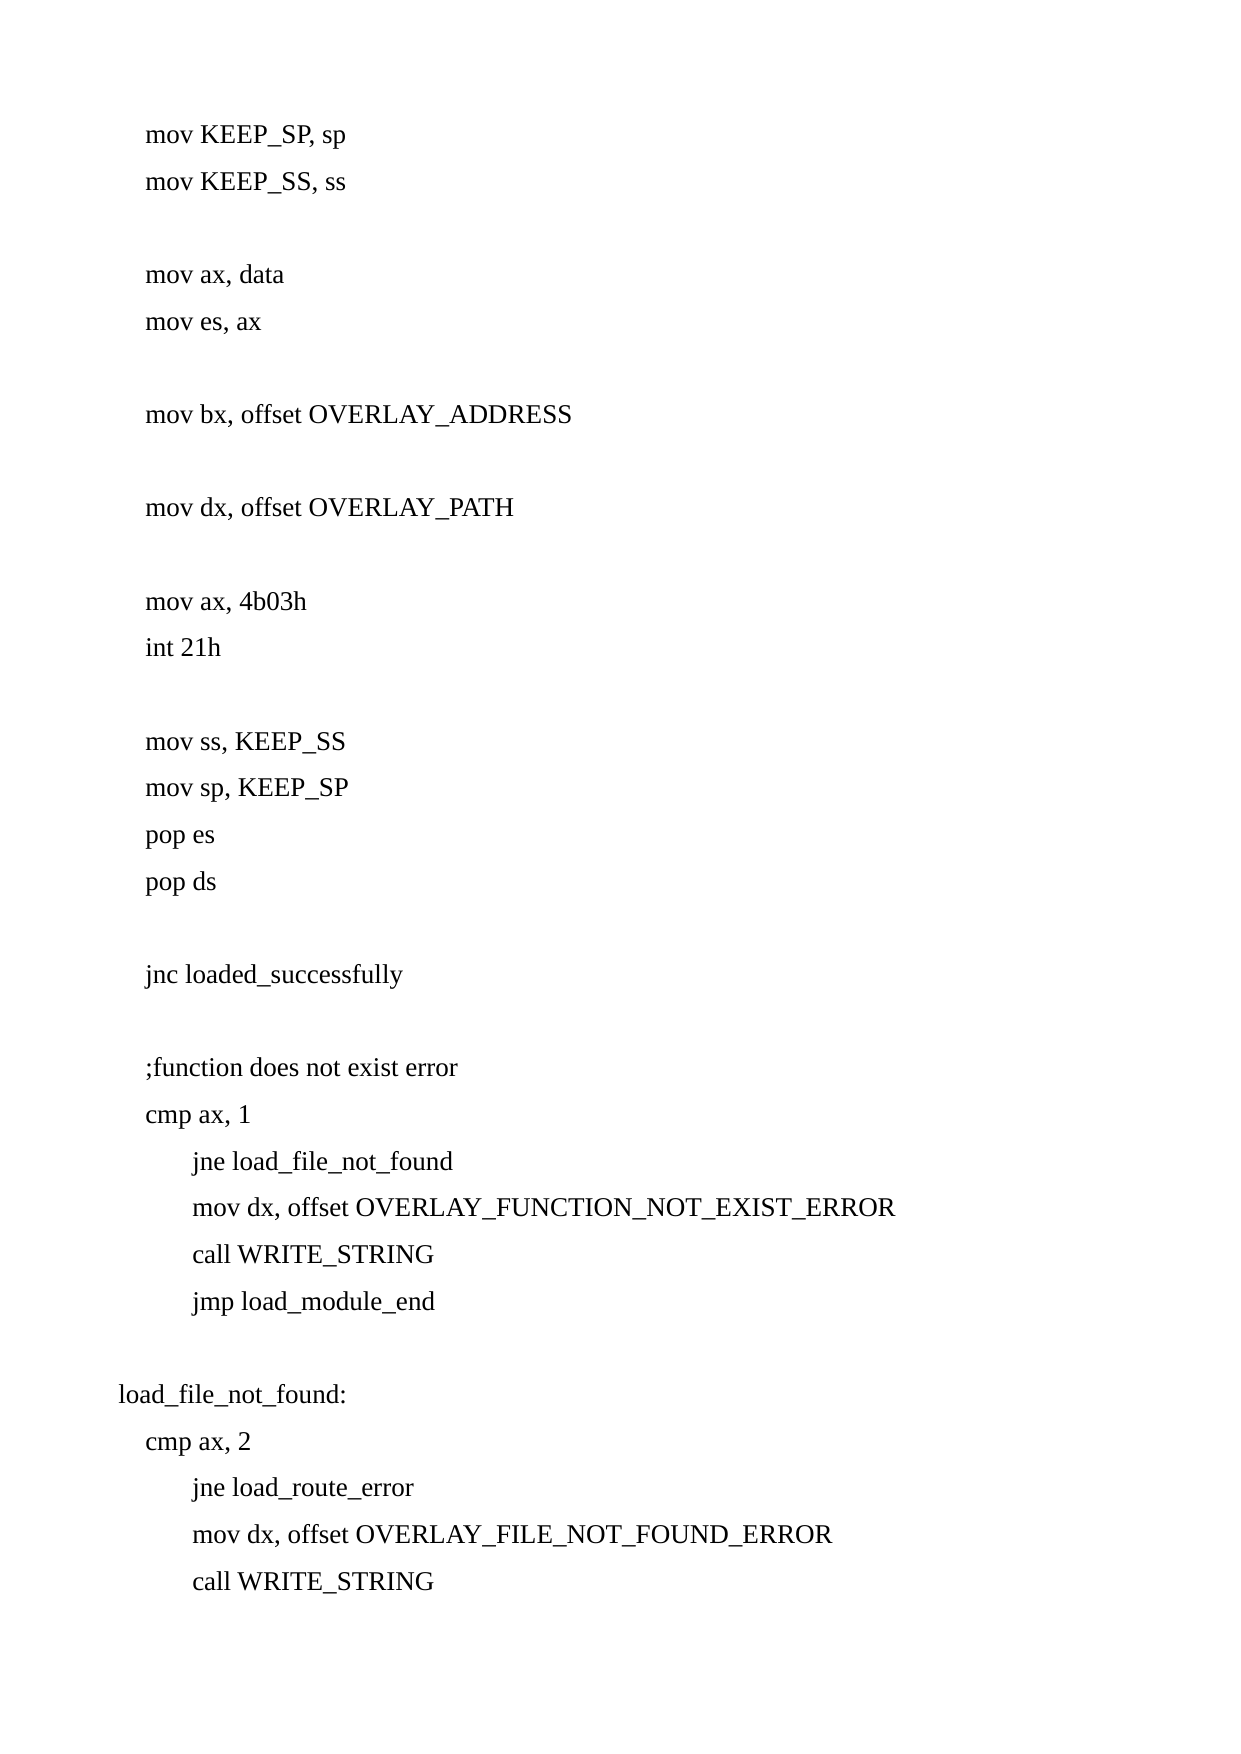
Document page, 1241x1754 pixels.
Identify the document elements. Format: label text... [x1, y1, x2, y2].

text jnc loaded_successfully [118, 958, 1122, 989]
text jmp load_module_end [118, 1285, 1122, 1316]
text mov bx, offset OVERLAY_ADDRESS [118, 398, 1122, 429]
text mov ss, KEEP_SS [118, 725, 1122, 756]
text int 21h [118, 631, 1122, 663]
text call WRITE_STRING [118, 1565, 1122, 1596]
text mov ax, 4b03h [118, 585, 1122, 616]
text jne load_file_not_found [118, 1145, 1122, 1176]
text load_file_not_found: [118, 1378, 1122, 1409]
text cmp ax, 2 [118, 1425, 1122, 1456]
text mov KEEP_SS, ss [118, 165, 1122, 196]
text jne load_route_error [118, 1471, 1122, 1503]
text mov dx, offset OVERLAY_FUNCTION_NOT_EXIST_ERROR [118, 1191, 1122, 1223]
text mov es, ax [118, 305, 1122, 336]
text mov dx, offset OVERLAY_PATH [118, 491, 1122, 523]
text pop es [118, 818, 1122, 849]
text mov ax, data [118, 258, 1122, 289]
text call WRITE_STRING [118, 1238, 1122, 1269]
text ;function does not exist error [118, 1051, 1122, 1083]
text mov sp, KEEP_SP [118, 771, 1122, 803]
text mov dx, offset OVERLAY_FILE_NOT_FOUND_ERROR [118, 1518, 1122, 1549]
text pop ds [118, 865, 1122, 896]
text mov KEEP_SP, sp [118, 118, 1122, 149]
text cmp ax, 1 [118, 1098, 1122, 1129]
